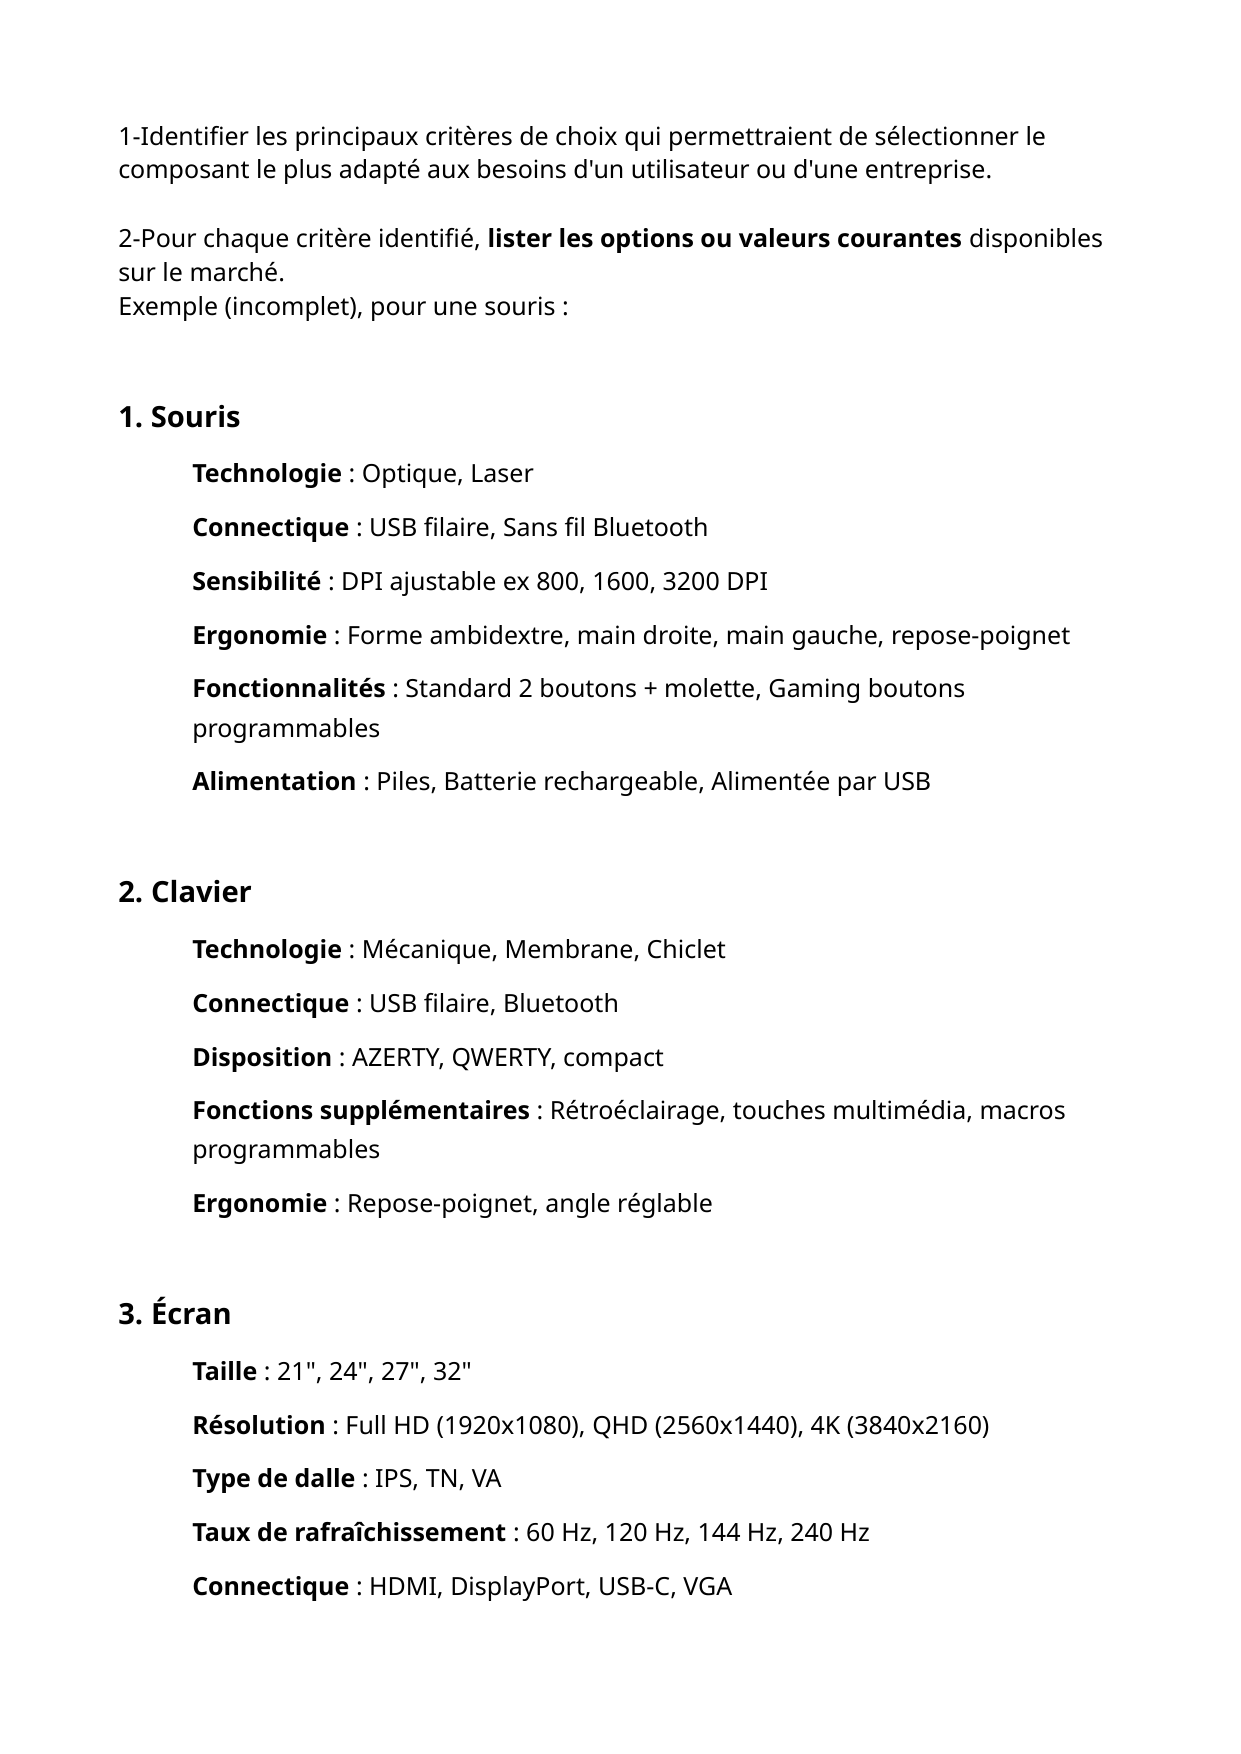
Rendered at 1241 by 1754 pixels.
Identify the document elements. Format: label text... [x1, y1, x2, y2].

list Sensibilité : DPI ajustable ex 800, 1600, 3200 DPI [162, 564, 1122, 598]
subtitle 3. Écran [118, 1293, 1122, 1333]
text 2-Pour chaque critère identifié, lister les options ou valeurs courantes disponibles sur le marché. [118, 220, 1122, 288]
list Résolution : Full HD (1920x1080), QHD (2560x1440), 4K (3840x2160) [162, 1407, 1122, 1441]
list Disposition : AZERTY, QWERTY, compact [162, 1039, 1122, 1073]
list Technologie : Mécanique, Membrane, Chiclet [162, 932, 1122, 966]
list Fonctionnalités : Standard 2 boutons + molette, Gaming boutons programmables [162, 671, 1122, 744]
text Exemple (incomplet), pour une souris : [118, 288, 1122, 322]
subtitle 2. Clavier [118, 872, 1122, 911]
list Taux de rafraîchissement : 60 Hz, 120 Hz, 144 Hz, 240 Hz [162, 1515, 1122, 1549]
list Technologie : Optique, Laser [162, 456, 1122, 490]
list Type de dalle : IPS, TN, VA [162, 1461, 1122, 1495]
list Connectique : USB filaire, Bluetooth [162, 986, 1122, 1019]
list Alimentation : Piles, Batterie rechargeable, Alimentée par USB [162, 764, 1122, 798]
list Ergonomie : Repose-poignet, angle réglable [162, 1186, 1122, 1220]
text 1. Souris [118, 396, 1122, 436]
list Taille : 21", 24", 27", 32" [162, 1354, 1122, 1388]
list Connectique : HDMI, DisplayPort, USB-C, VGA [162, 1569, 1122, 1603]
list Ergonomie : Forme ambidextre, main droite, main gauche, repose-poignet [162, 617, 1122, 651]
list Fonctions supplémentaires : Rétroéclairage, touches multimédia, macros programmables [162, 1093, 1122, 1166]
list Connectique : USB filaire, Sans fil Bluetooth [162, 510, 1122, 544]
text 1-Identifier les principaux critères de choix qui permettraient de sélectionner le composant le plus adapté aux besoins d'un utilisateur ou d'une entreprise. [118, 118, 1122, 186]
